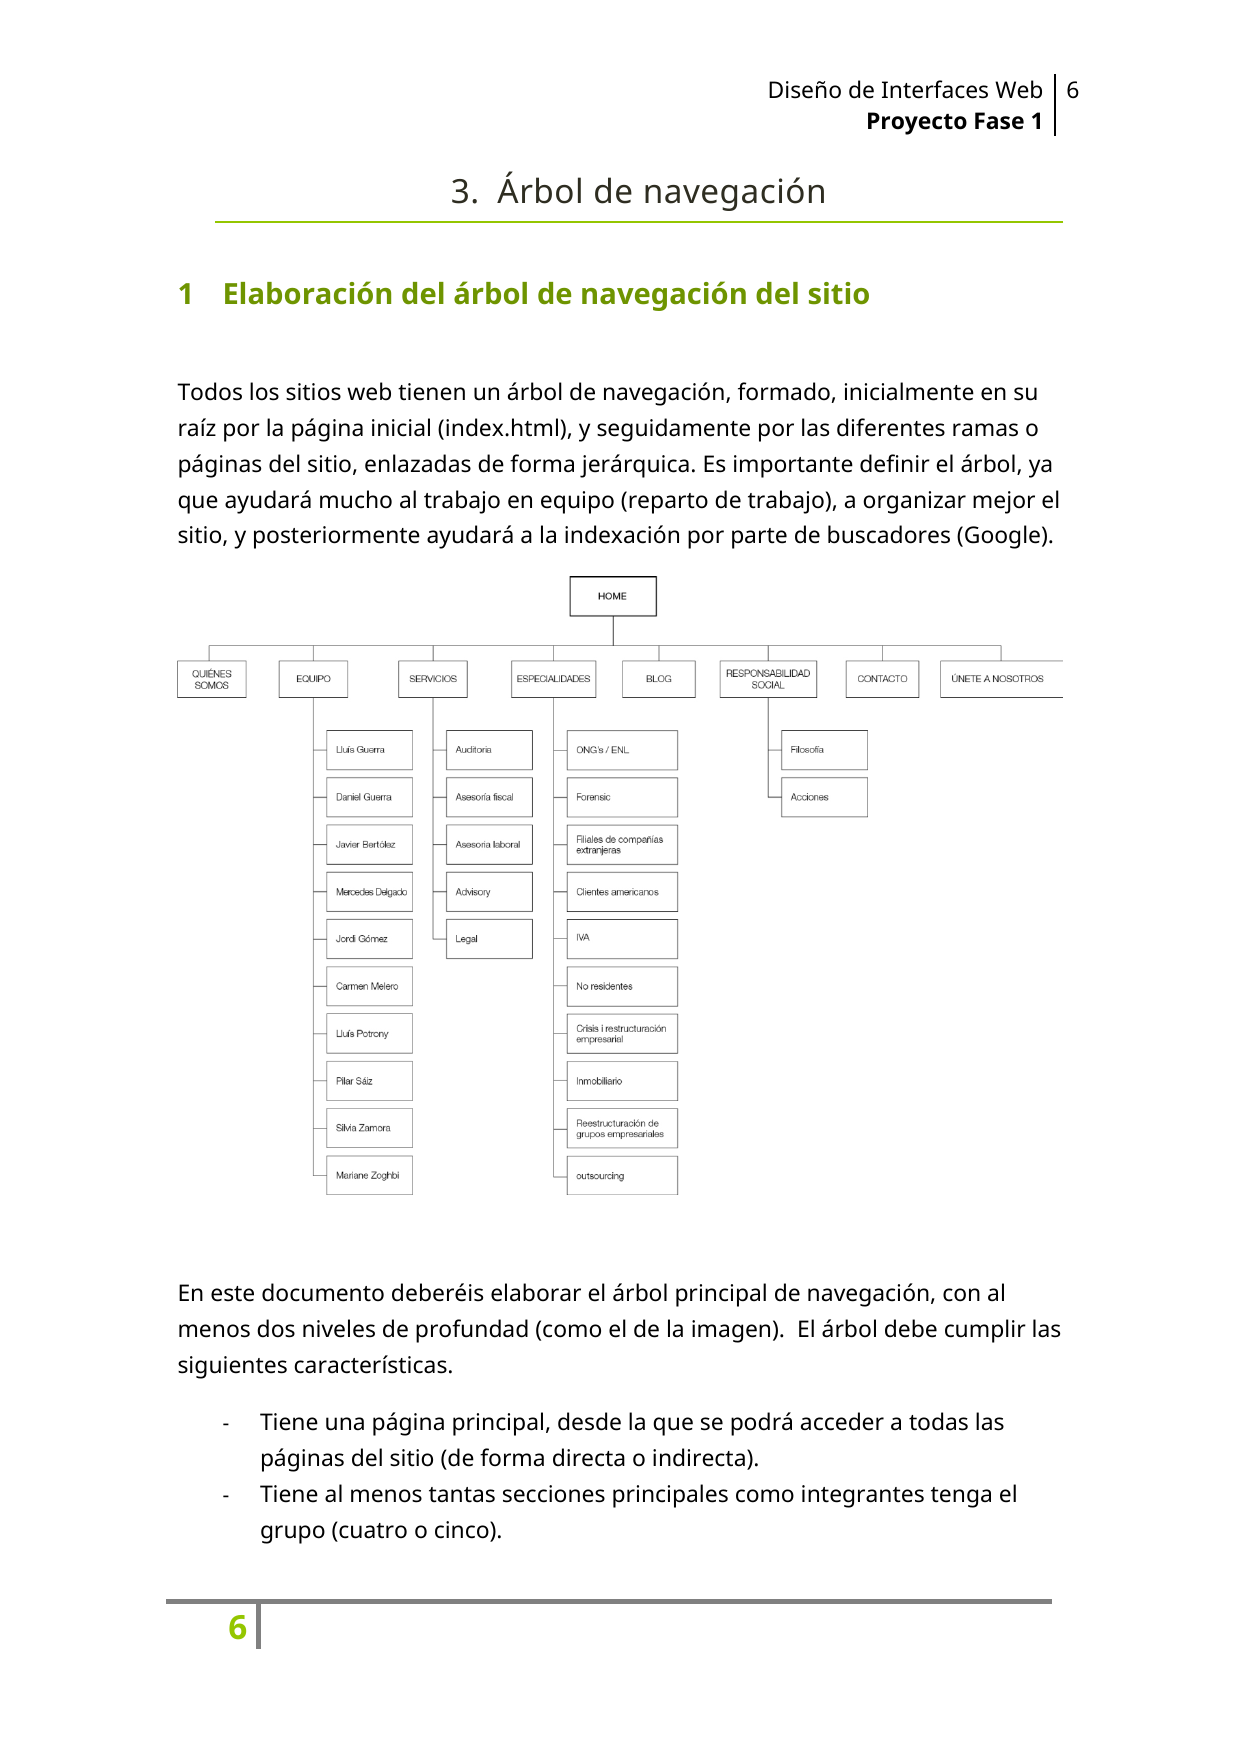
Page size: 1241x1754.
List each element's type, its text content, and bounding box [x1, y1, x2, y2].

title Árbol de navegación [215, 167, 1063, 221]
subtitle Elaboración del árbol de navegación del sitio [177, 273, 1063, 313]
list Tiene al menos tantas secciones principales como integrantes tenga el grupo (cuatro o cinco). [222, 1478, 1063, 1545]
list Tiene una página principal, desde la que se podrá acceder a todas las páginas del sitio (de forma directa o indirecta). [222, 1406, 1063, 1473]
text En este documento deberéis elaborar el árbol principal de navegación, con al menos dos niveles de profundad (como el de la imagen). El árbol debe cumplir las siguientes características. [177, 1277, 1063, 1381]
text Todos los sitios web tienen un árbol de navegación, formado, inicialmente en su raíz por la página inicial (index.html), y seguidamente por las diferentes ramas o páginas del sitio, enlazadas de forma jerárquica. Es importante definir el árbol, ya que ayudará mucho al trabajo en equipo (reparto de trabajo), a organizar mejor el sitio, y posteriormente ayudará a la indexación por parte de buscadores (Google). [177, 376, 1063, 551]
picture [177, 576, 1063, 1195]
